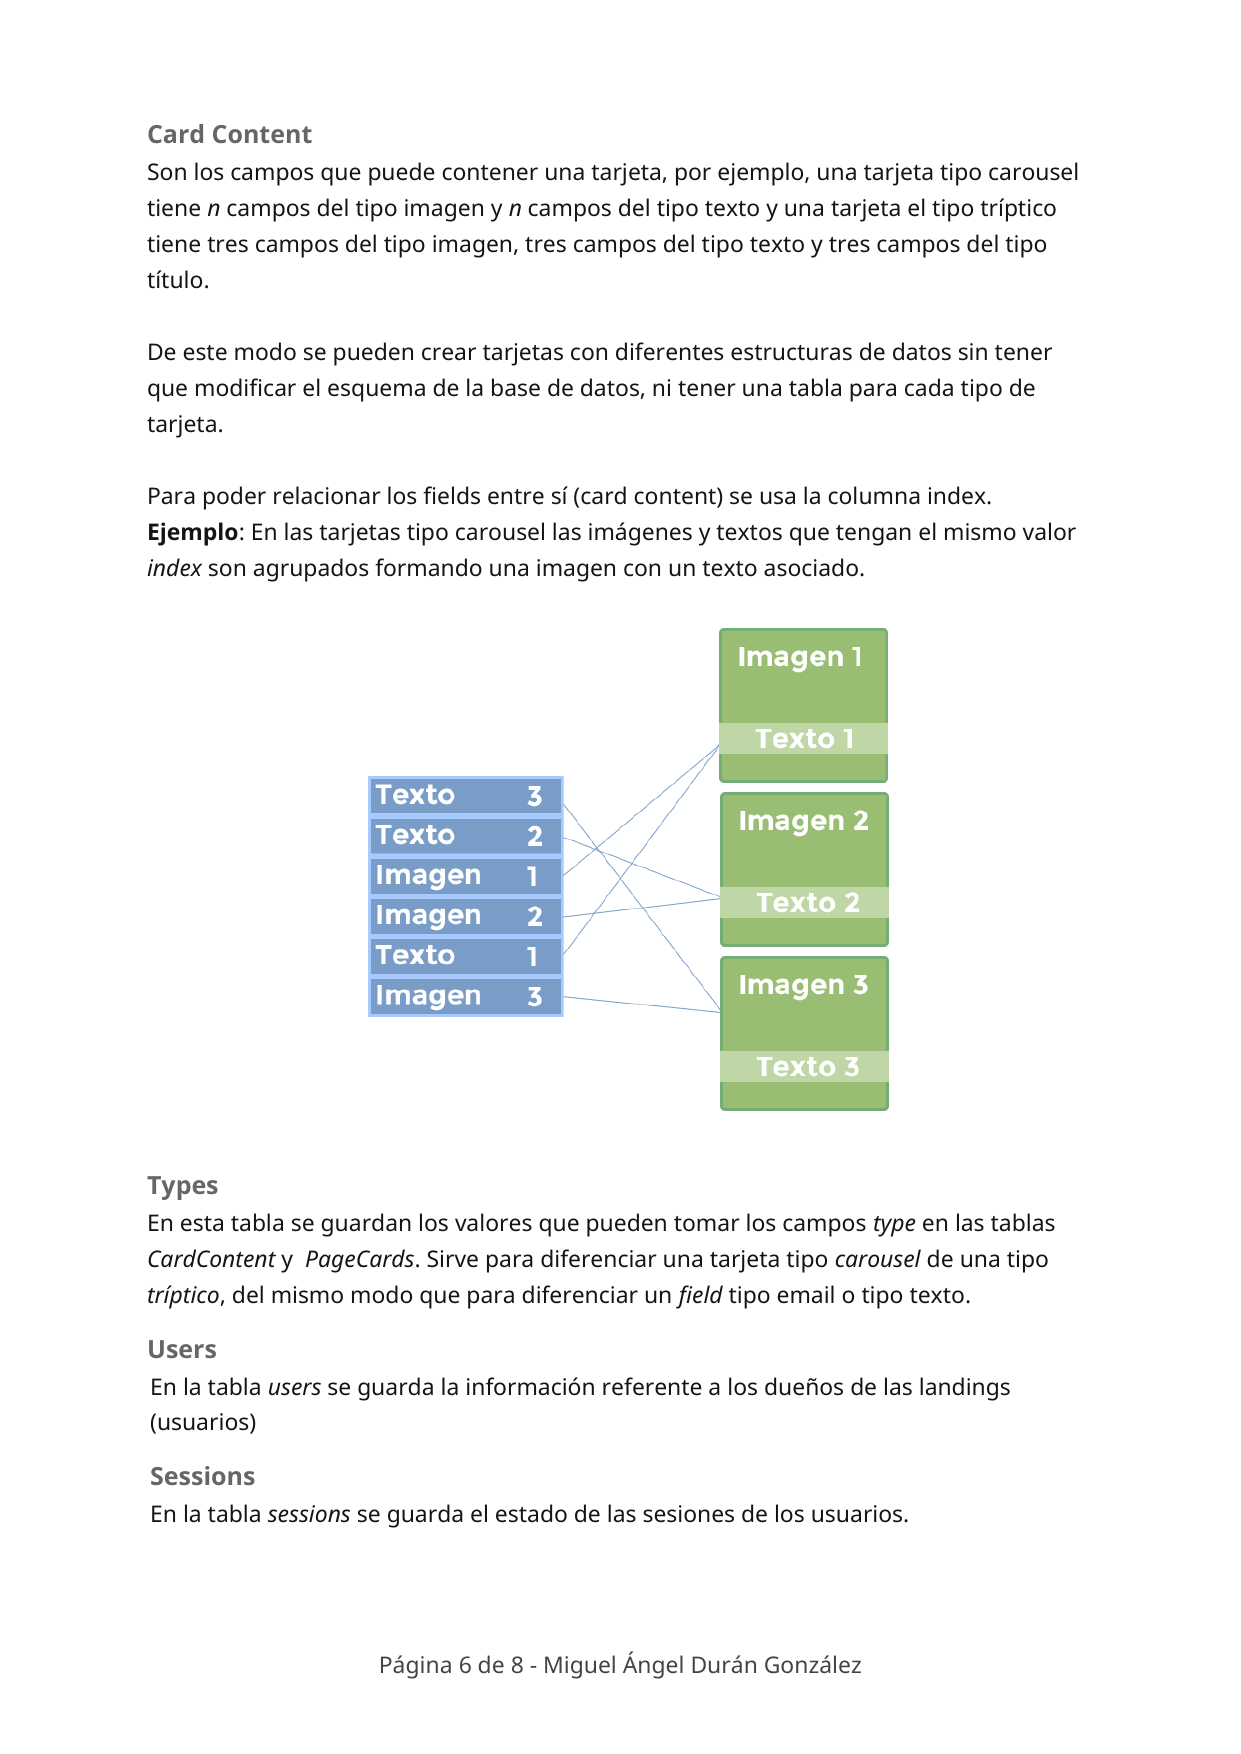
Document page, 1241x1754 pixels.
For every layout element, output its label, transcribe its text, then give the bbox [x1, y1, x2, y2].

text En la tabla sessions se guarda el estado de las sesiones de los usuarios. [150, 1498, 1090, 1529]
subtitle Sessions [150, 1459, 1090, 1493]
text En esta tabla se guardan los valores que pueden tomar los campos type en las tablas CardContent y PageCards. Sirve para diferenciar una tarjeta tipo carousel de una tipo tríptico, del mismo modo que para diferenciar un field tipo email o tipo texto. [147, 1207, 1092, 1310]
text De este modo se pueden crear tarjetas con diferentes estructuras de datos sin tener que modificar el esquema de la base de datos, ni tener una tabla para cada tipo de tarjeta. [147, 336, 1092, 439]
text Son los campos que puede contener una tarjeta, por ejemplo, una tarjeta tipo carousel tiene n campos del tipo imagen y n campos del tipo texto y una tarjeta el tipo tríptico tiene tres campos del tipo imagen, tres campos del tipo texto y tres campos del tipo título. [147, 156, 1092, 295]
subtitle Types [147, 1168, 1181, 1202]
subtitle Card Content [147, 117, 1092, 151]
text Para poder relacionar los fields entre sí (card content) se usa la columna index. Ejemplo: En las tarjetas tipo carousel las imágenes y textos que tengan el mismo valor index son agrupados formando una imagen con un texto asociado. [147, 480, 1092, 583]
picture [340, 606, 914, 1128]
text En la tabla users se guarda la información referente a los dueños de las landings (usuarios) [150, 1370, 1090, 1438]
subtitle Users [147, 1331, 1092, 1365]
